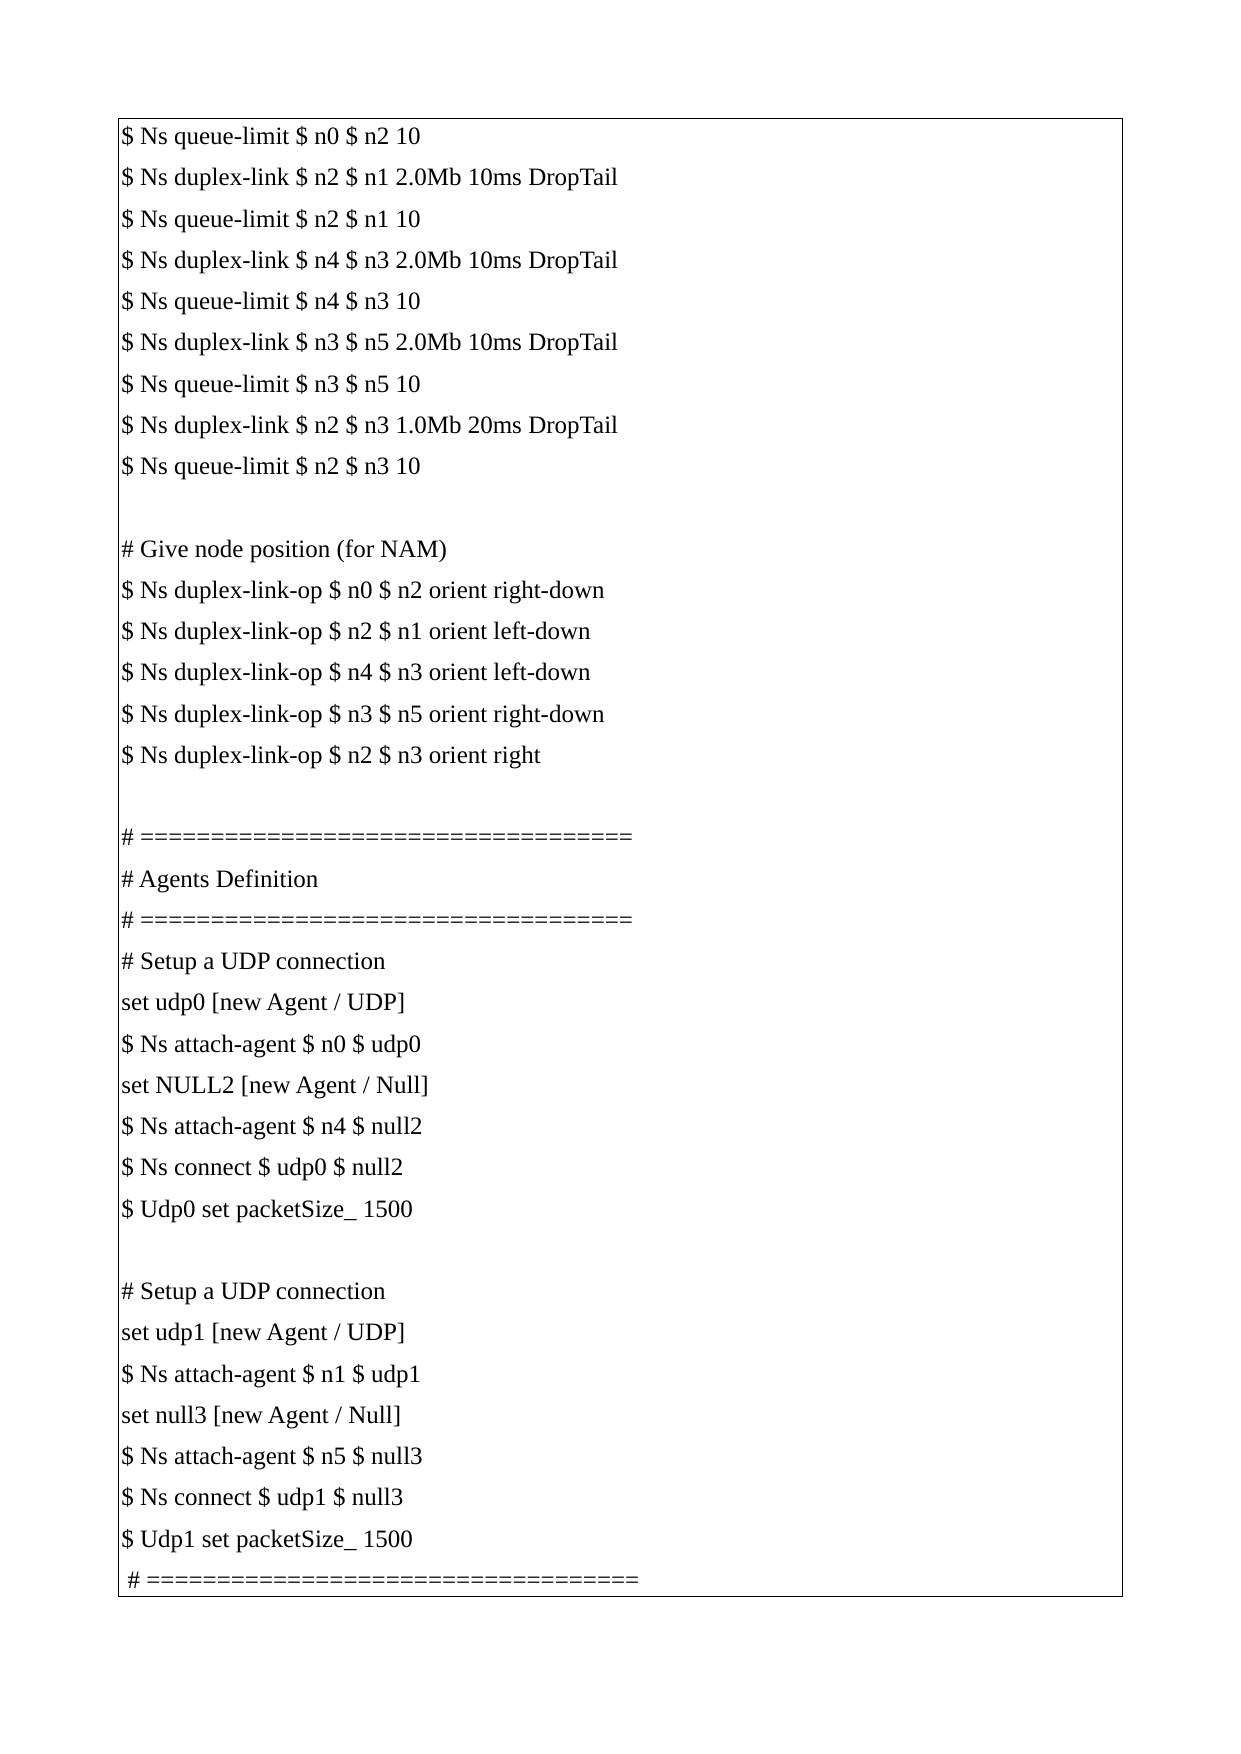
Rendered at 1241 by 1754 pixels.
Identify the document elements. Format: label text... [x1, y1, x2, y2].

text $ Ns connect $ udp1 $ null3 [119, 1479, 1122, 1511]
text # =================================== [119, 819, 1122, 851]
text $ Ns queue-limit $ n2 $ n1 10 [119, 201, 1122, 232]
text $ Ns queue-limit $ n2 $ n3 10 [119, 448, 1122, 480]
text set NULL2 [new Agent / Null] [119, 1067, 1122, 1099]
text $ Ns duplex-link $ n3 $ n5 2.0Mb 10ms DropTail [119, 324, 1122, 356]
text # =================================== [119, 902, 1122, 934]
text $ Ns duplex-link-op $ n3 $ n5 orient right-down [119, 696, 1122, 727]
text $ Ns attach-agent $ n4 $ null2 [119, 1108, 1122, 1140]
text # Setup a UDP connection [119, 943, 1122, 975]
text $ Ns queue-limit $ n0 $ n2 10 [119, 119, 1122, 150]
text $ Ns attach-agent $ n0 $ udp0 [119, 1026, 1122, 1057]
text # Setup a UDP connection [119, 1273, 1122, 1305]
text set null3 [new Agent / Null] [119, 1397, 1122, 1429]
text set udp0 [new Agent / UDP] [119, 984, 1122, 1016]
text $ Ns queue-limit $ n4 $ n3 10 [119, 283, 1122, 315]
text $ Ns duplex-link-op $ n0 $ n2 orient right-down [119, 572, 1122, 604]
text # Give node position (for NAM) [119, 531, 1122, 562]
text $ Ns connect $ udp0 $ null2 [119, 1149, 1122, 1181]
text $ Ns duplex-link $ n4 $ n3 2.0Mb 10ms DropTail [119, 242, 1122, 274]
text $ Ns attach-agent $ n5 $ null3 [119, 1438, 1122, 1470]
text set udp1 [new Agent / UDP] [119, 1314, 1122, 1346]
text $ Ns attach-agent $ n1 $ udp1 [119, 1356, 1122, 1387]
text $ Ns duplex-link-op $ n2 $ n3 orient right [119, 737, 1122, 769]
text $ Ns queue-limit $ n3 $ n5 10 [119, 366, 1122, 397]
text # Agents Definition [119, 861, 1122, 892]
text $ Ns duplex-link-op $ n2 $ n1 orient left-down [119, 613, 1122, 645]
text $ Udp0 set packetSize_ 1500 [119, 1191, 1122, 1222]
text $ Ns duplex-link $ n2 $ n3 1.0Mb 20ms DropTail [119, 407, 1122, 439]
text # =================================== [119, 1562, 1122, 1596]
text $ Udp1 set packetSize_ 1500 [119, 1521, 1122, 1552]
text $ Ns duplex-link $ n2 $ n1 2.0Mb 10ms DropTail [119, 159, 1122, 191]
text $ Ns duplex-link-op $ n4 $ n3 orient left-down [119, 654, 1122, 686]
